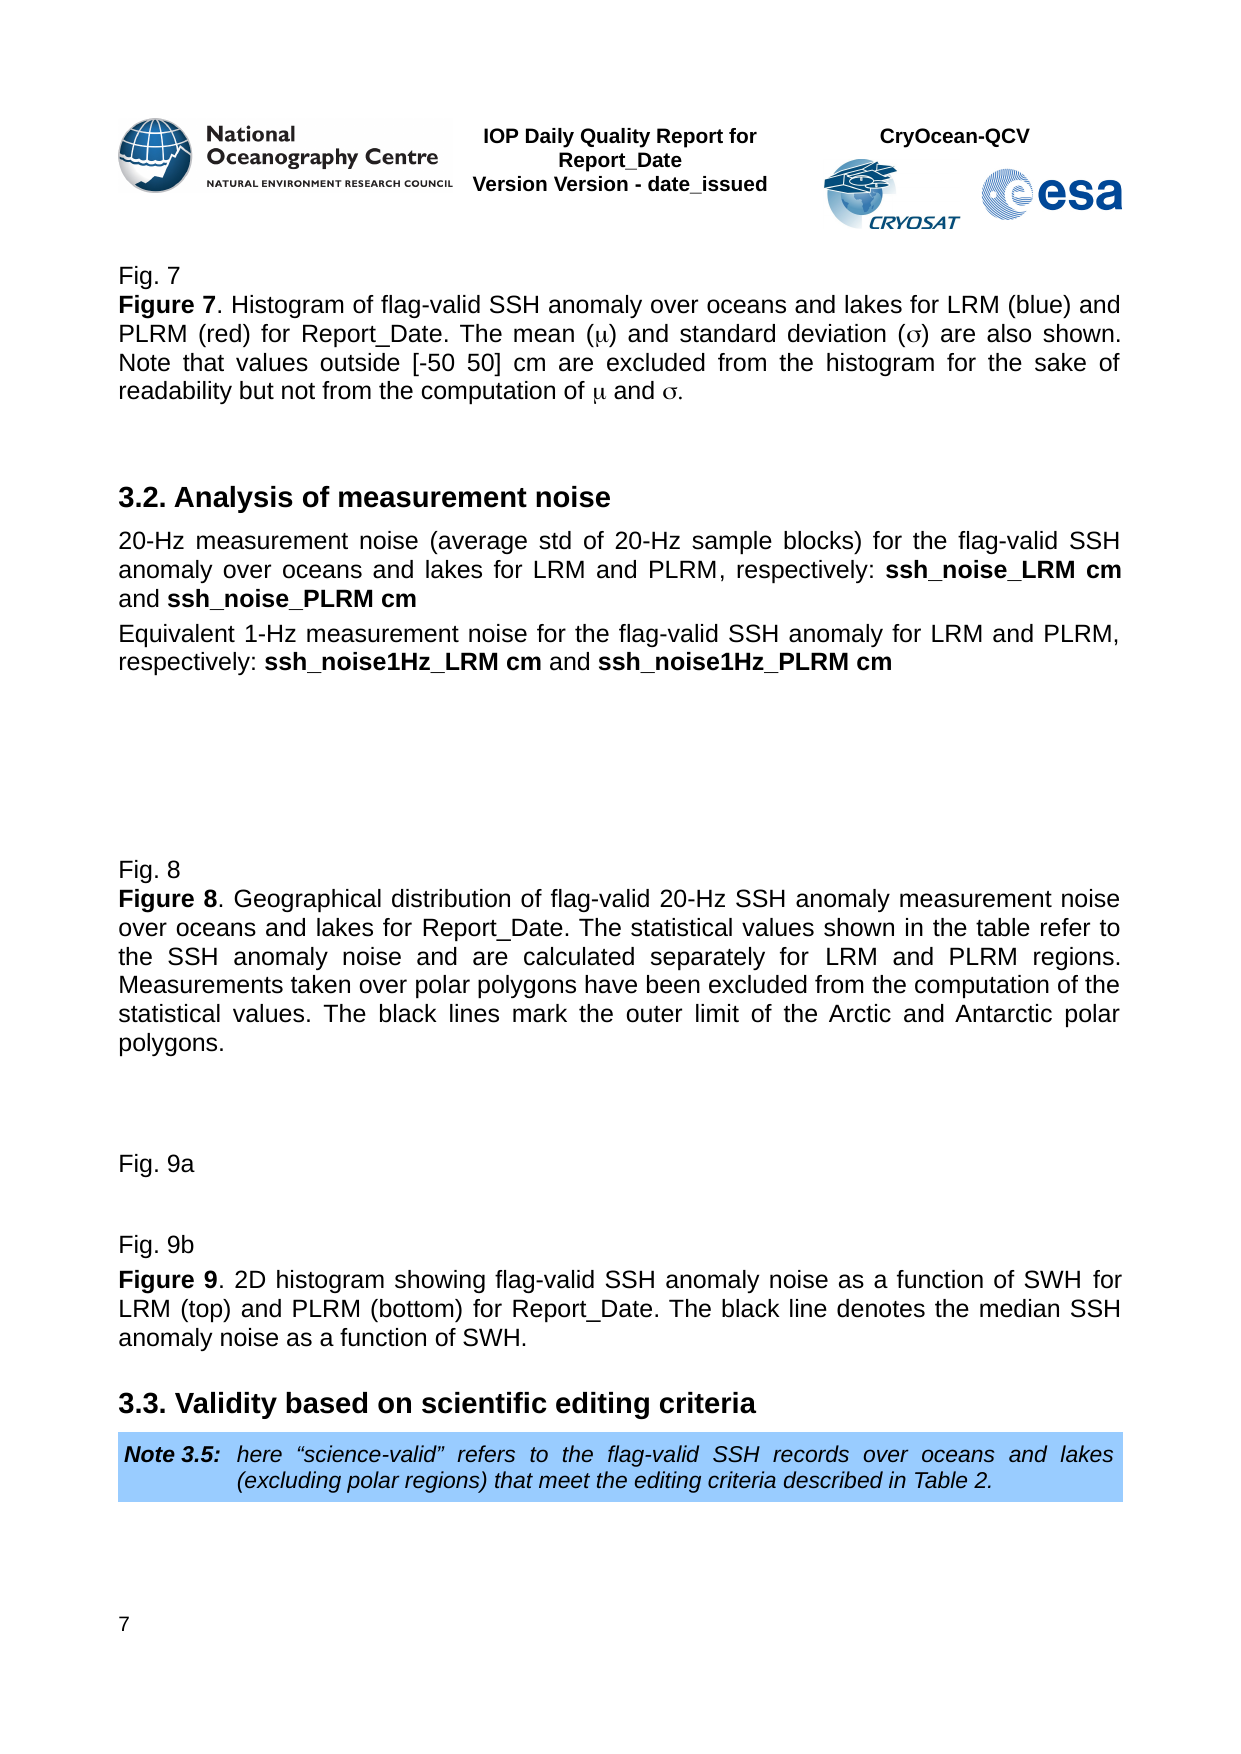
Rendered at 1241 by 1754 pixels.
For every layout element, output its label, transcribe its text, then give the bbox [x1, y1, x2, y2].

picture [981, 167, 1123, 220]
text Fig. 7 [118, 261, 1122, 290]
picture [823, 159, 961, 229]
text Figure 9. 2D histogram showing flag-valid SSH anomaly noise as a function of SWH for LRM (top) and PLRM (bottom) for Report_Date. The black line denotes the median SSH anomaly noise as a function of SWH. [118, 1265, 1122, 1351]
text Equivalent 1-Hz measurement noise for the flag-valid SSH anomaly for LRM and PLRM, respectively: ssh_noise1Hz_LRM cm and ssh_noise1Hz_PLRM cm [118, 618, 1122, 676]
table_header Note 3.5: [118, 1432, 231, 1502]
picture [118, 118, 453, 193]
text Fig. 9b [118, 1231, 1122, 1259]
table_header here “science-valid” refers to the flag-valid SSH records over oceans and lakes (excluding polar regions) that meet the editing criteria described in Table 2. [231, 1432, 1123, 1502]
text Fig. 8 [118, 855, 1122, 884]
text 3.2. Analysis of measurement noise [118, 480, 1122, 514]
text 3.3. Validity based on scientific editing criteria [118, 1386, 1122, 1420]
text 20-Hz measurement noise (average std of 20-Hz sample blocks) for the flag-valid SSH anomaly over oceans and lakes for LRM and PLRM, respectively: ssh_noise_LRM cm and ssh_noise_PLRM cm [118, 526, 1122, 613]
text Figure 7. Histogram of flag-valid SSH anomaly over oceans and lakes for LRM (blue) and PLRM (red) for Report_Date. The mean (μ) and standard deviation (σ) are also shown. Note that values outside [-50 50] cm are excluded from the histogram for the sake of readability but not from the computation of μ and σ. [118, 290, 1122, 405]
text Fig. 9a [118, 1149, 1122, 1178]
text Figure 8. Geographical distribution of flag-valid 20-Hz SSH anomaly measurement noise over oceans and lakes for Report_Date. The statistical values shown in the table refer to the SSH anomaly noise and are calculated separately for LRM and PLRM regions. Measurements taken over polar polygons have been excluded from the computation of the statistical values. The black lines mark the outer limit of the Arctic and Antarctic polar polygons. [118, 884, 1122, 1057]
